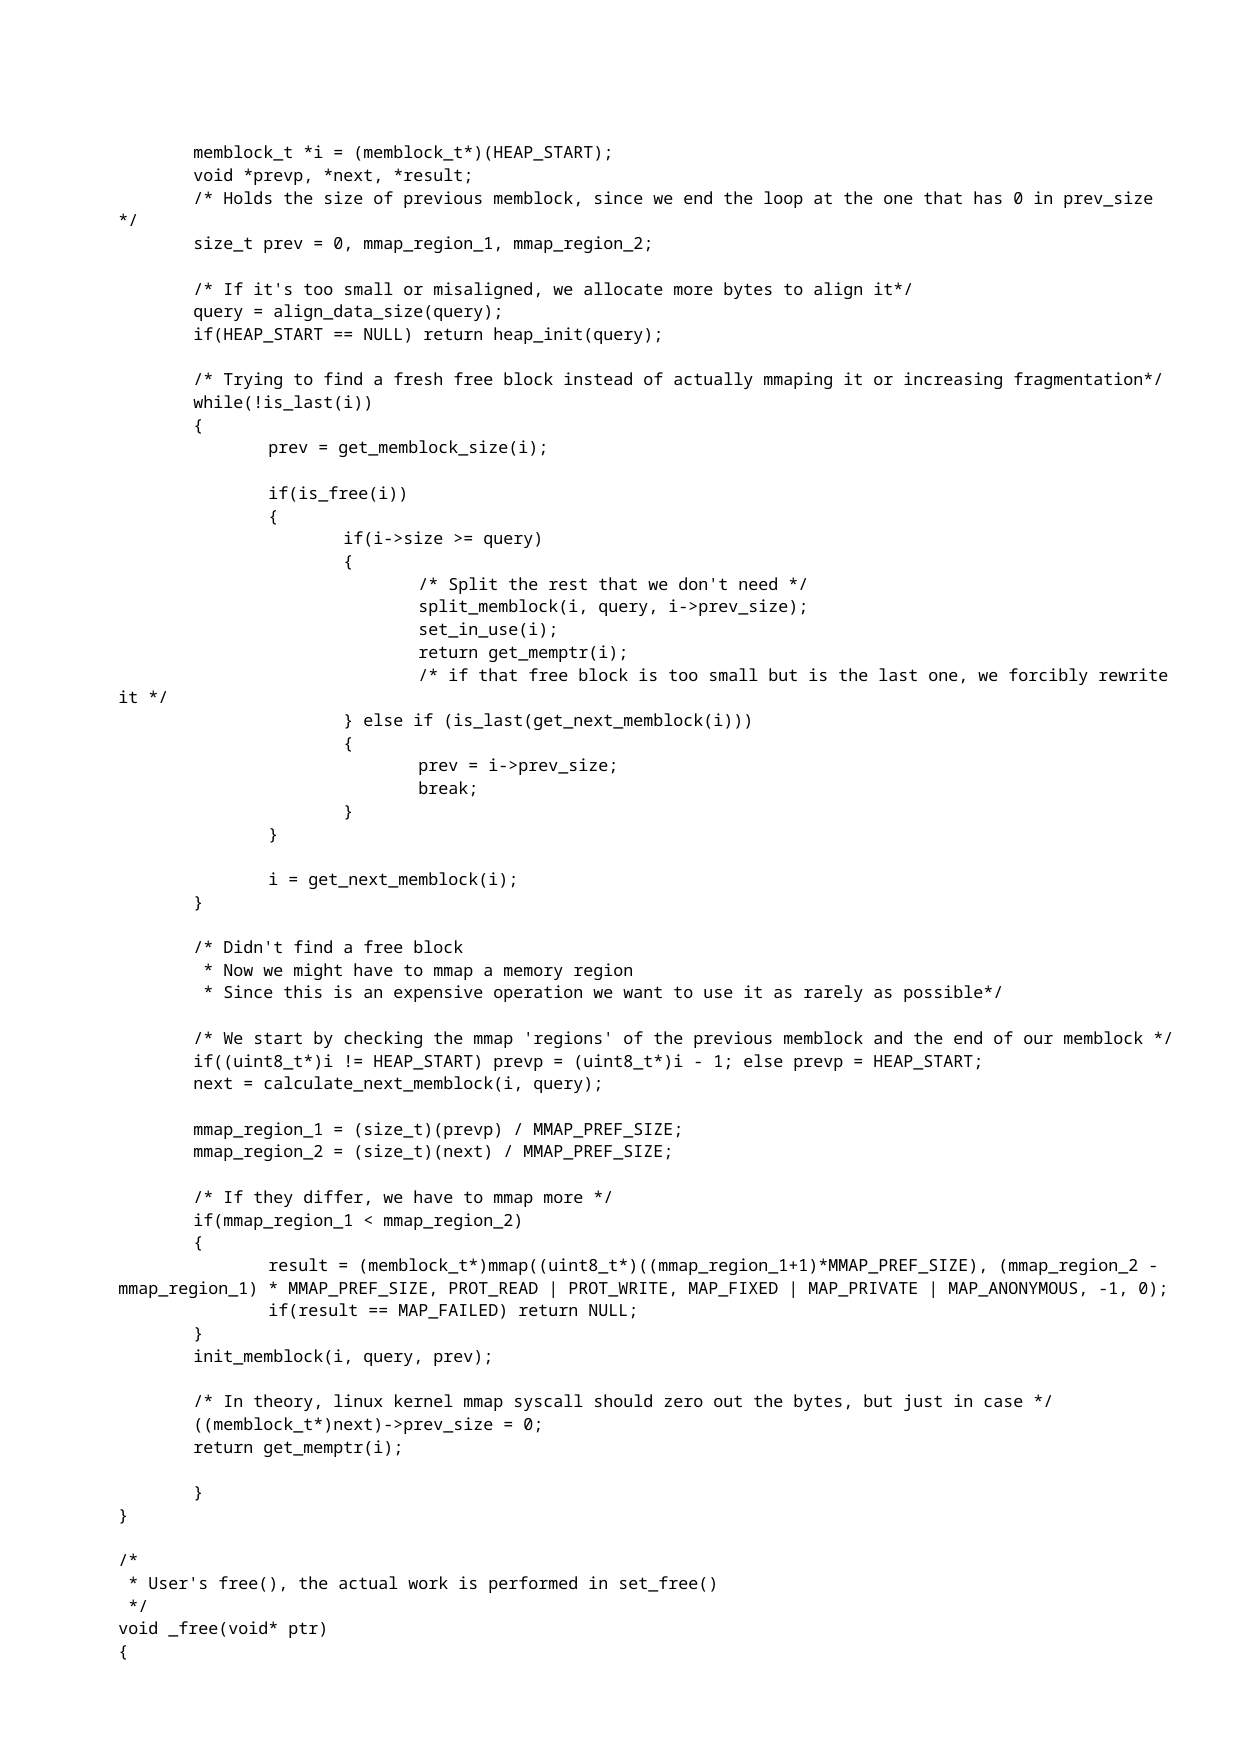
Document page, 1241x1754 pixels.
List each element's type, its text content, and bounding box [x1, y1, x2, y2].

text memblock_t *i = (memblock_t*)(HEAP_START); void *prevp, *next, *result; /* Holds the size of previous memblock, since we end the loop at the one that has 0 in prev_size */ size_t prev = 0, mmap_region_1, mmap_region_2; /* If it's too small or misaligned, we allocate more bytes to align it*/ query = align_data_size(query); if(HEAP_START == NULL) return heap_init(query); /* Trying to find a fresh free block instead of actually mmaping it or increasing fragmentation*/ while(!is_last(i)) { prev = get_memblock_size(i); if(is_free(i)) { if(i->size >= query) { /* Split the rest that we don't need */ split_memblock(i, query, i->prev_size); set_in_use(i); return get_memptr(i); /* if that free block is too small but is the last one, we forcibly rewrite it */ } else if (is_last(get_next_memblock(i))) { prev = i->prev_size; break; } } i = get_next_memblock(i); } /* Didn't find a free block * Now we might have to mmap a memory region * Since this is an expensive operation we want to use it as rarely as possible*/ /* We start by checking the mmap 'regions' of the previous memblock and the end of our memblock */ if((uint8_t*)i != HEAP_START) prevp = (uint8_t*)i - 1; else prevp = HEAP_START; next = calculate_next_memblock(i, query); mmap_region_1 = (size_t)(prevp) / MMAP_PREF_SIZE; mmap_region_2 = (size_t)(next) / MMAP_PREF_SIZE; /* If they differ, we have to mmap more */ if(mmap_region_1 < mmap_region_2) { result = (memblock_t*)mmap((uint8_t*)((mmap_region_1+1)*MMAP_PREF_SIZE), (mmap_region_2 - mmap_region_1) * MMAP_PREF_SIZE, PROT_READ | PROT_WRITE, MAP_FIXED | MAP_PRIVATE | MAP_ANONYMOUS, -1, 0); if(result == MAP_FAILED) return NULL; } init_memblock(i, query, prev); /* In theory, linux kernel mmap syscall should zero out the bytes, but just in case */ ((memblock_t*)next)->prev_size = 0; return get_memptr(i); } } /* * User's free(), the actual work is performed in set_free() */ void _free(void* ptr) { [118, 118, 1181, 1662]
